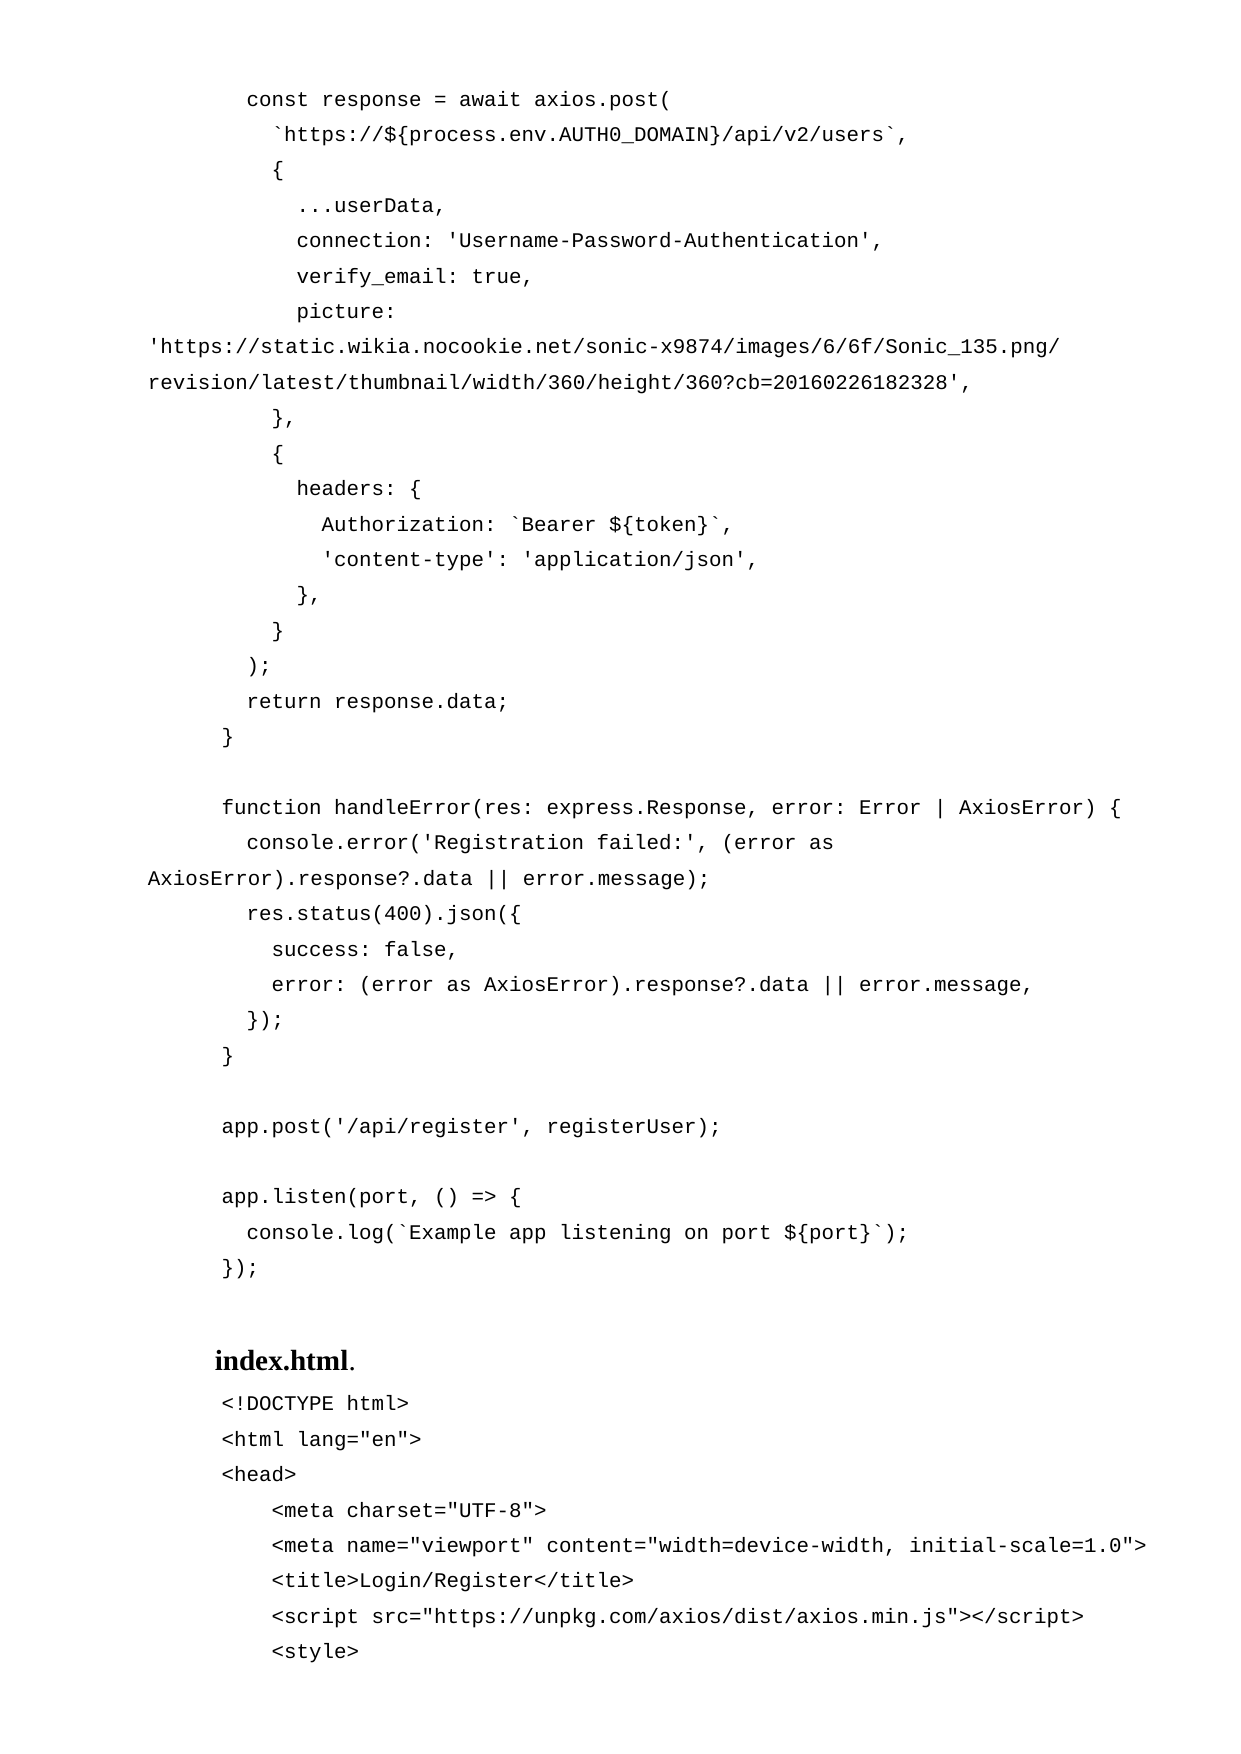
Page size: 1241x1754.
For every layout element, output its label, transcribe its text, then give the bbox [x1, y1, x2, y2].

text function handleError(res: express.Response, error: Error | AxiosError) { [148, 797, 1152, 821]
text headers: { [148, 478, 1152, 502]
text }, [148, 407, 1152, 431]
text app.listen(port, () => { [148, 1186, 1152, 1210]
text connection: 'Username-Password-Authentication', [148, 230, 1152, 254]
text <script src="https://unpkg.com/axios/dist/axios.min.js"></script> [148, 1606, 1152, 1629]
text const response = await axios.post( [148, 88, 1152, 112]
text }, [148, 584, 1152, 608]
text <head> [148, 1464, 1152, 1488]
text console.log(`Example app listening on port ${port}`); [148, 1222, 1152, 1246]
text verify_email: true, [148, 266, 1152, 289]
text error: (error as AxiosError).response?.data || error.message, [148, 974, 1152, 998]
text index.html. [148, 1343, 1152, 1377]
text } [148, 726, 1152, 750]
text }); [148, 1009, 1152, 1033]
text picture: 'https://static.wikia.nocookie.net/sonic-x9874/images/6/6f/Sonic_135.png/revision/latest/thumbnail/width/360/height/360?cb=20160226182328', [148, 301, 1152, 396]
text ...userData, [148, 195, 1152, 218]
text console.error('Registration failed:', (error as AxiosError).response?.data || error.message); [148, 832, 1152, 891]
text } [148, 620, 1152, 643]
text }); [148, 1257, 1152, 1281]
text res.status(400).json({ [148, 903, 1152, 927]
text app.post('/api/register', registerUser); [148, 1116, 1152, 1139]
text { [148, 443, 1152, 466]
text { [148, 159, 1152, 183]
text <meta name="viewport" content="width=device-width, initial-scale=1.0"> [148, 1535, 1152, 1559]
text return response.data; [148, 691, 1152, 714]
text } [148, 1045, 1152, 1068]
text ); [148, 655, 1152, 679]
text <!DOCTYPE html> [148, 1393, 1152, 1417]
text 'content-type': 'application/json', [148, 549, 1152, 573]
text Authorization: `Bearer ${token}`, [148, 513, 1152, 537]
text <style> [148, 1641, 1152, 1665]
text `https://${process.env.AUTH0_DOMAIN}/api/v2/users`, [148, 124, 1152, 148]
text <html lang="en"> [148, 1429, 1152, 1452]
text <title>Login/Register</title> [148, 1570, 1152, 1594]
text success: false, [148, 938, 1152, 962]
text <meta charset="UTF-8"> [148, 1499, 1152, 1523]
